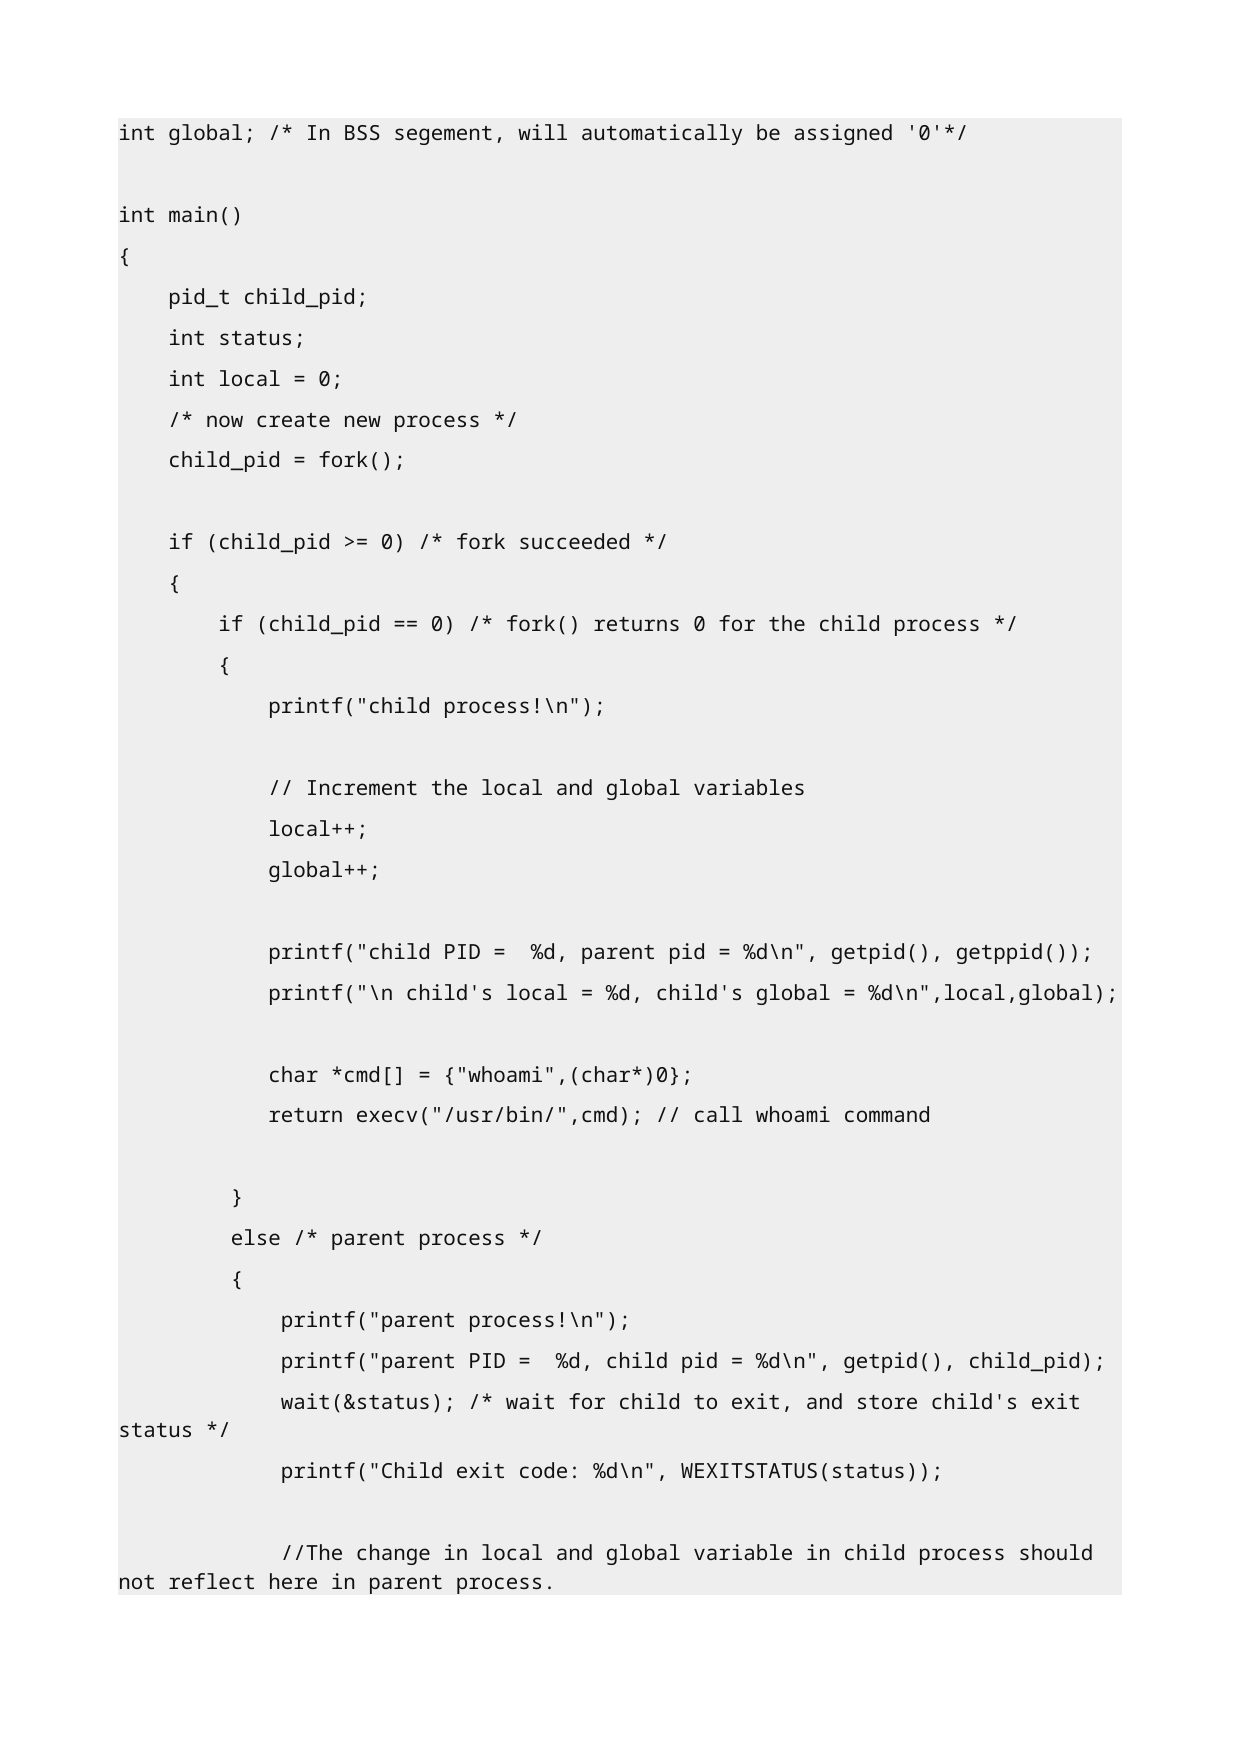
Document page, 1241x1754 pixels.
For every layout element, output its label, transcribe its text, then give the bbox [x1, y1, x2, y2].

text int local = 0; [118, 364, 1122, 392]
text printf("parent PID = %d, child pid = %d\n", getpid(), child_pid); [118, 1346, 1122, 1375]
text printf("parent process!\n"); [118, 1305, 1122, 1334]
text int status; [118, 323, 1122, 351]
text { [118, 568, 1122, 597]
text global++; [118, 855, 1122, 883]
text /* now create new process */ [118, 405, 1122, 433]
text int global; /* In BSS segement, will automatically be assigned '0'*/ [118, 118, 1122, 147]
text int main() [118, 200, 1122, 228]
text child_pid = fork(); [118, 446, 1122, 474]
text { [118, 1264, 1122, 1293]
text printf("Child exit code: %d\n", WEXITSTATUS(status)); [118, 1457, 1122, 1485]
text { [118, 241, 1122, 269]
text printf("child PID = %d, parent pid = %d\n", getpid(), getppid()); [118, 937, 1122, 965]
text //The change in local and global variable in child process should not reflect here in parent process. [118, 1538, 1122, 1595]
text pid_t child_pid; [118, 282, 1122, 310]
text printf("child process!\n"); [118, 691, 1122, 720]
text return execv("/usr/bin/",cmd); // call whoami command [118, 1101, 1122, 1129]
text if (child_pid == 0) /* fork() returns 0 for the child process */ [118, 609, 1122, 638]
text wait(&status); /* wait for child to exit, and store child's exit status */ [118, 1387, 1122, 1444]
text if (child_pid >= 0) /* fork succeeded */ [118, 527, 1122, 556]
text else /* parent process */ [118, 1223, 1122, 1252]
text } [118, 1182, 1122, 1211]
text char *cmd[] = {"whoami",(char*)0}; [118, 1060, 1122, 1088]
text // Increment the local and global variables [118, 773, 1122, 802]
text { [118, 650, 1122, 679]
text local++; [118, 814, 1122, 842]
text printf("\n child's local = %d, child's global = %d\n",local,global); [118, 978, 1122, 1006]
